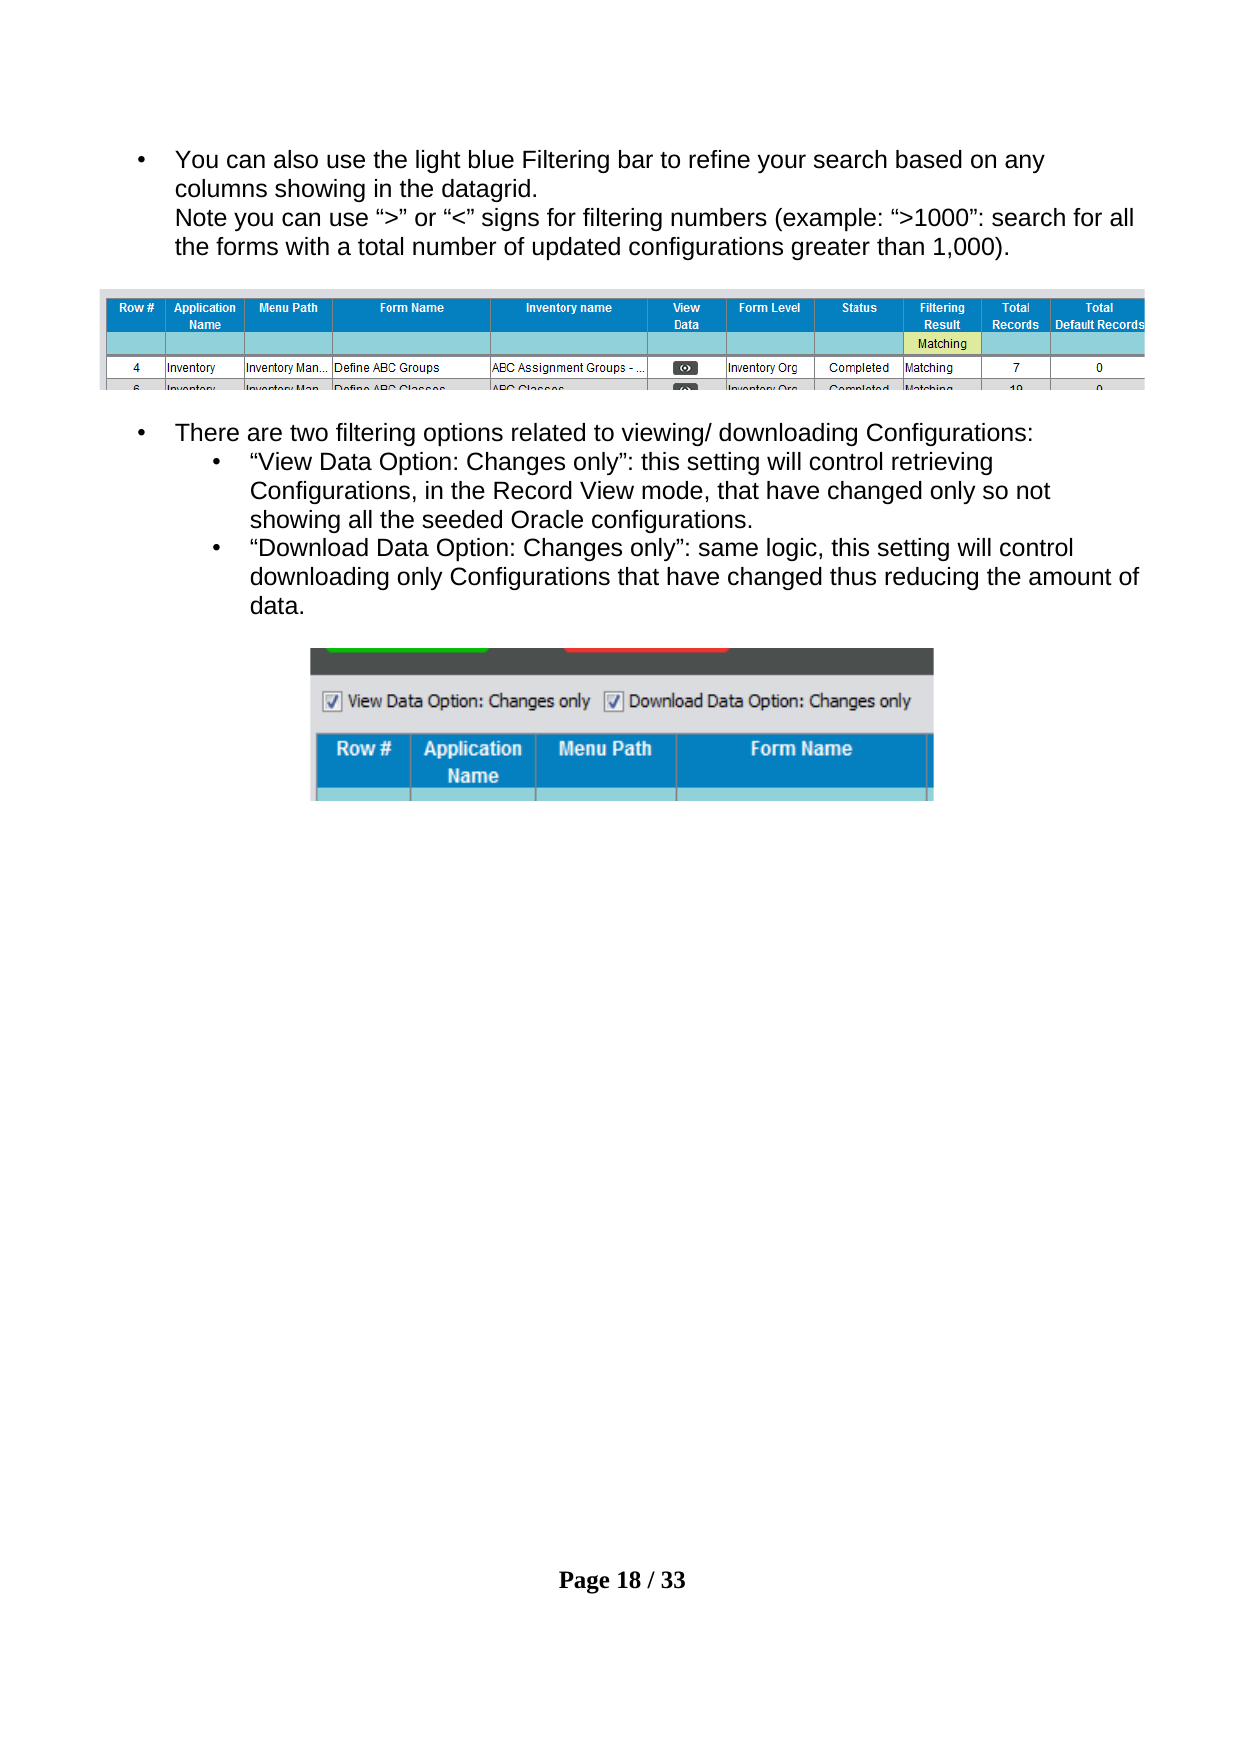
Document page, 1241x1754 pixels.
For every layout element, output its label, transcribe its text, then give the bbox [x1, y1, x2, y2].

list “View Data Option: Changes only”: this setting will control retrieving Configurations, in the Record View mode, that have changed only so not showing all the seeded Oracle configurations. [212, 447, 1144, 533]
list “Download Data Option: Changes only”: same logic, this setting will control downloading only Configurations that have changed thus reducing the amount of data. [212, 533, 1144, 620]
list You can also use the light blue Filtering bar to refine your search based on any columns showing in the datagrid. [137, 145, 1144, 203]
list There are two filtering options related to viewing/ downloading Configurations: [137, 418, 1144, 447]
list Note you can use “>” or “<” signs for filtering numbers (example: “>1000”: search for all the forms with a total number of updated configurations greater than 1,000). [137, 203, 1144, 260]
